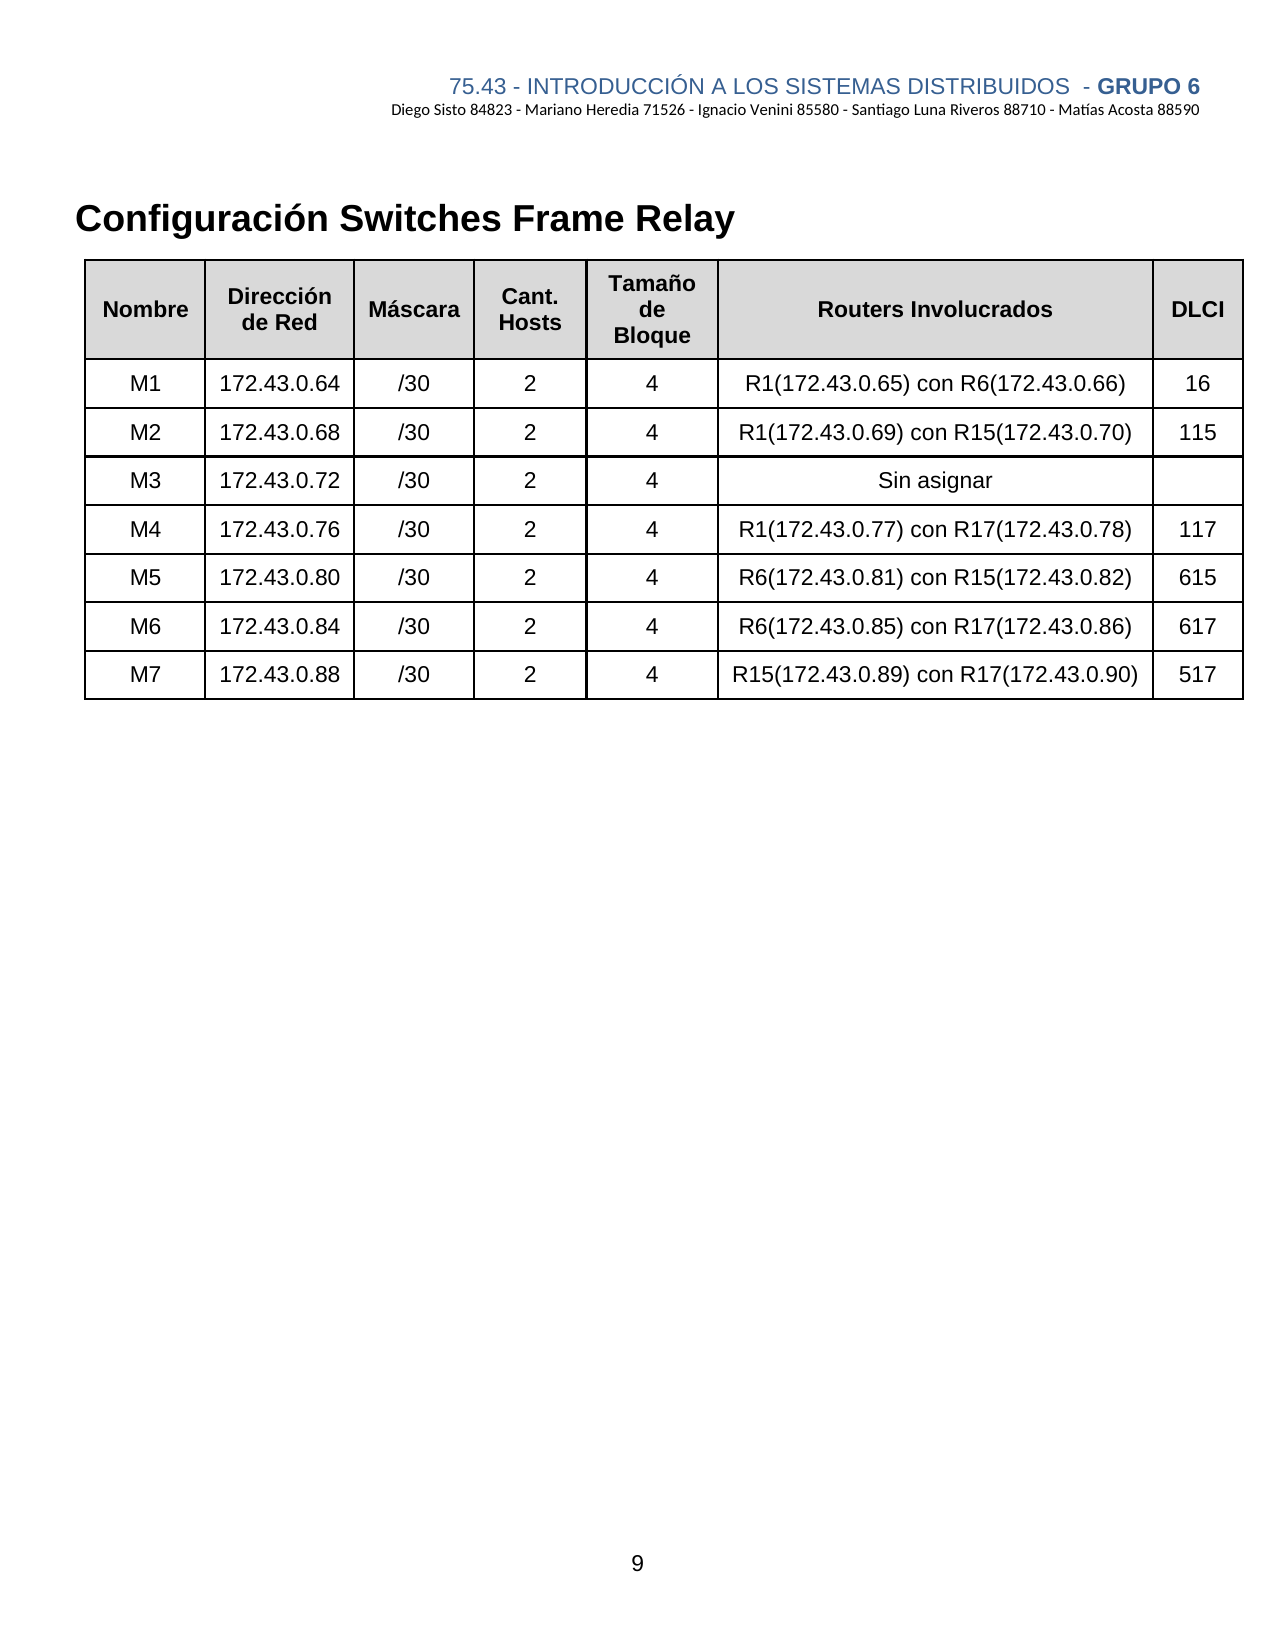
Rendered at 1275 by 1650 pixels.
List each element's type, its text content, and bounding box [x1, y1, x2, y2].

table_cell R6(172.43.0.81) con R15(172.43.0.82) [719, 555, 1152, 601]
table_header DLCI [1154, 261, 1242, 358]
subtitle Configuración Switches Frame Relay [75, 198, 1200, 240]
table_cell 4 [588, 652, 717, 698]
table_cell /30 [355, 506, 473, 552]
table_cell M7 [86, 652, 204, 698]
table_cell 2 [475, 603, 585, 649]
table_header Máscara [355, 261, 473, 358]
table_cell M5 [86, 555, 204, 601]
table_cell 2 [475, 360, 585, 407]
table_cell 172.43.0.88 [206, 652, 353, 698]
table_cell R15(172.43.0.89) con R17(172.43.0.90) [719, 652, 1152, 698]
table_cell 4 [588, 603, 717, 649]
table_cell 2 [475, 458, 585, 504]
table_cell M1 [86, 360, 204, 407]
table_cell 115 [1154, 409, 1242, 455]
table_cell Sin asignar [719, 458, 1152, 504]
table_cell /30 [355, 409, 473, 455]
table_cell 615 [1154, 555, 1242, 601]
table_cell 517 [1154, 652, 1242, 698]
table_cell R1(172.43.0.69) con R15(172.43.0.70) [719, 409, 1152, 455]
table_cell 2 [475, 555, 585, 601]
table_cell 2 [475, 409, 585, 455]
table_cell [1154, 458, 1242, 504]
table_cell M3 [86, 458, 204, 504]
table_cell 172.43.0.72 [206, 458, 353, 504]
table_cell 172.43.0.80 [206, 555, 353, 601]
table_cell R1(172.43.0.65) con R6(172.43.0.66) [719, 360, 1152, 407]
table_cell 2 [475, 506, 585, 552]
table_cell 4 [588, 506, 717, 552]
table_cell M4 [86, 506, 204, 552]
table_cell 172.43.0.64 [206, 360, 353, 407]
table_cell /30 [355, 603, 473, 649]
table_cell 172.43.0.84 [206, 603, 353, 649]
table_header Dirección de Red [206, 261, 353, 358]
table_cell /30 [355, 555, 473, 601]
table_cell R6(172.43.0.85) con R17(172.43.0.86) [719, 603, 1152, 649]
table_cell 16 [1154, 360, 1242, 407]
table_cell /30 [355, 652, 473, 698]
table_cell 117 [1154, 506, 1242, 552]
table_cell 172.43.0.76 [206, 506, 353, 552]
table_cell 4 [588, 409, 717, 455]
table_header Tamaño de Bloque [588, 261, 717, 358]
table_cell R1(172.43.0.77) con R17(172.43.0.78) [719, 506, 1152, 552]
table_cell 4 [588, 555, 717, 601]
table_cell M6 [86, 603, 204, 649]
table_cell 2 [475, 652, 585, 698]
table_cell /30 [355, 360, 473, 407]
table_cell /30 [355, 458, 473, 504]
table_header Routers Involucrados [719, 261, 1152, 358]
table_cell 172.43.0.68 [206, 409, 353, 455]
table_cell M2 [86, 409, 204, 455]
table_cell 4 [588, 360, 717, 407]
table_cell 4 [588, 458, 717, 504]
table_header Nombre [86, 261, 204, 358]
table_header Cant. Hosts [475, 261, 585, 358]
table_cell 617 [1154, 603, 1242, 649]
